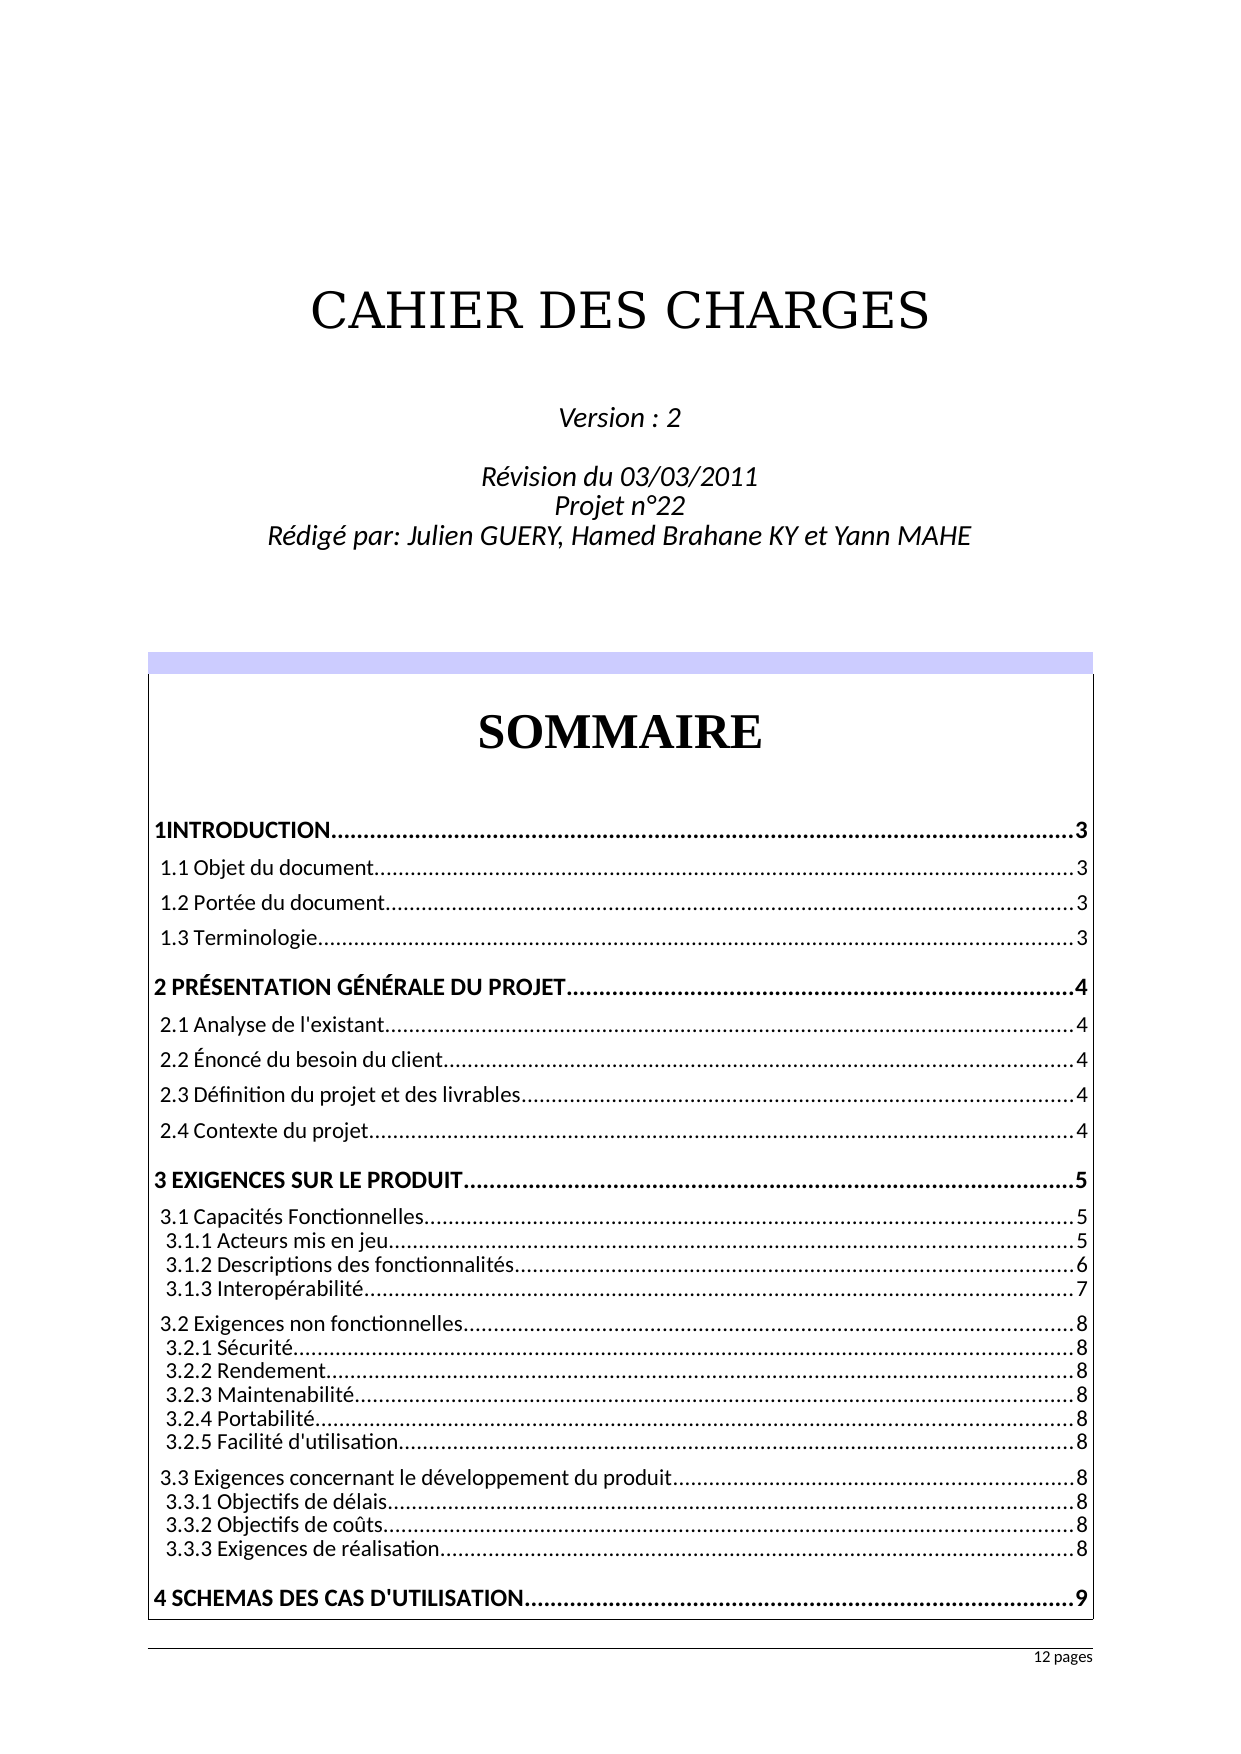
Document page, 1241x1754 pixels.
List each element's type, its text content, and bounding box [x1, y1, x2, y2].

text Révision du 03/03/2011 [148, 464, 1093, 493]
text Version : 2 [148, 405, 1093, 434]
table_cell Sommaire 1Introduction 3 1.1 Objet du document 3 1.2 Portée du document 3 1.3 Terminologie 3 2 Présentation générale du projet 4 2.1 Analyse de l'existant 4 2.2 Énoncé du besoin du client 4 2.3 Définition du projet et des livrables 4 2.4 Contexte du projet 4 3 Exigences sur le produit 5 3.1 Capacités Fonctionnelles 5 3.1.1 Acteurs mis en jeu 5 3.1.2 Descriptions des fonctionnalités 6 3.1.3 Interopérabilité 7 3.2 Exigences non fonctionnelles 8 3.2.1 Sécurité 8 3.2.2 Rendement 8 3.2.3 Maintenabilité 8 3.2.4 Portabilité 8 3.2.5 Facilité d'utilisation 8 3.3 Exigences concernant le développement du produit 8 3.3.1 Objectifs de délais 8 3.3.2 Objectifs de coûts 8 3.3.3 Exigences de réalisation 8 4 Schemas des cas d'utilisation 9 [149, 674, 1093, 1619]
subtitle CAHIER DES CHARGES [148, 288, 1093, 338]
text Projet n°22 [148, 493, 1093, 523]
text Rédigé par: Julien GUERY, Hamed Brahane KY et Yann MAHE [148, 523, 1093, 552]
